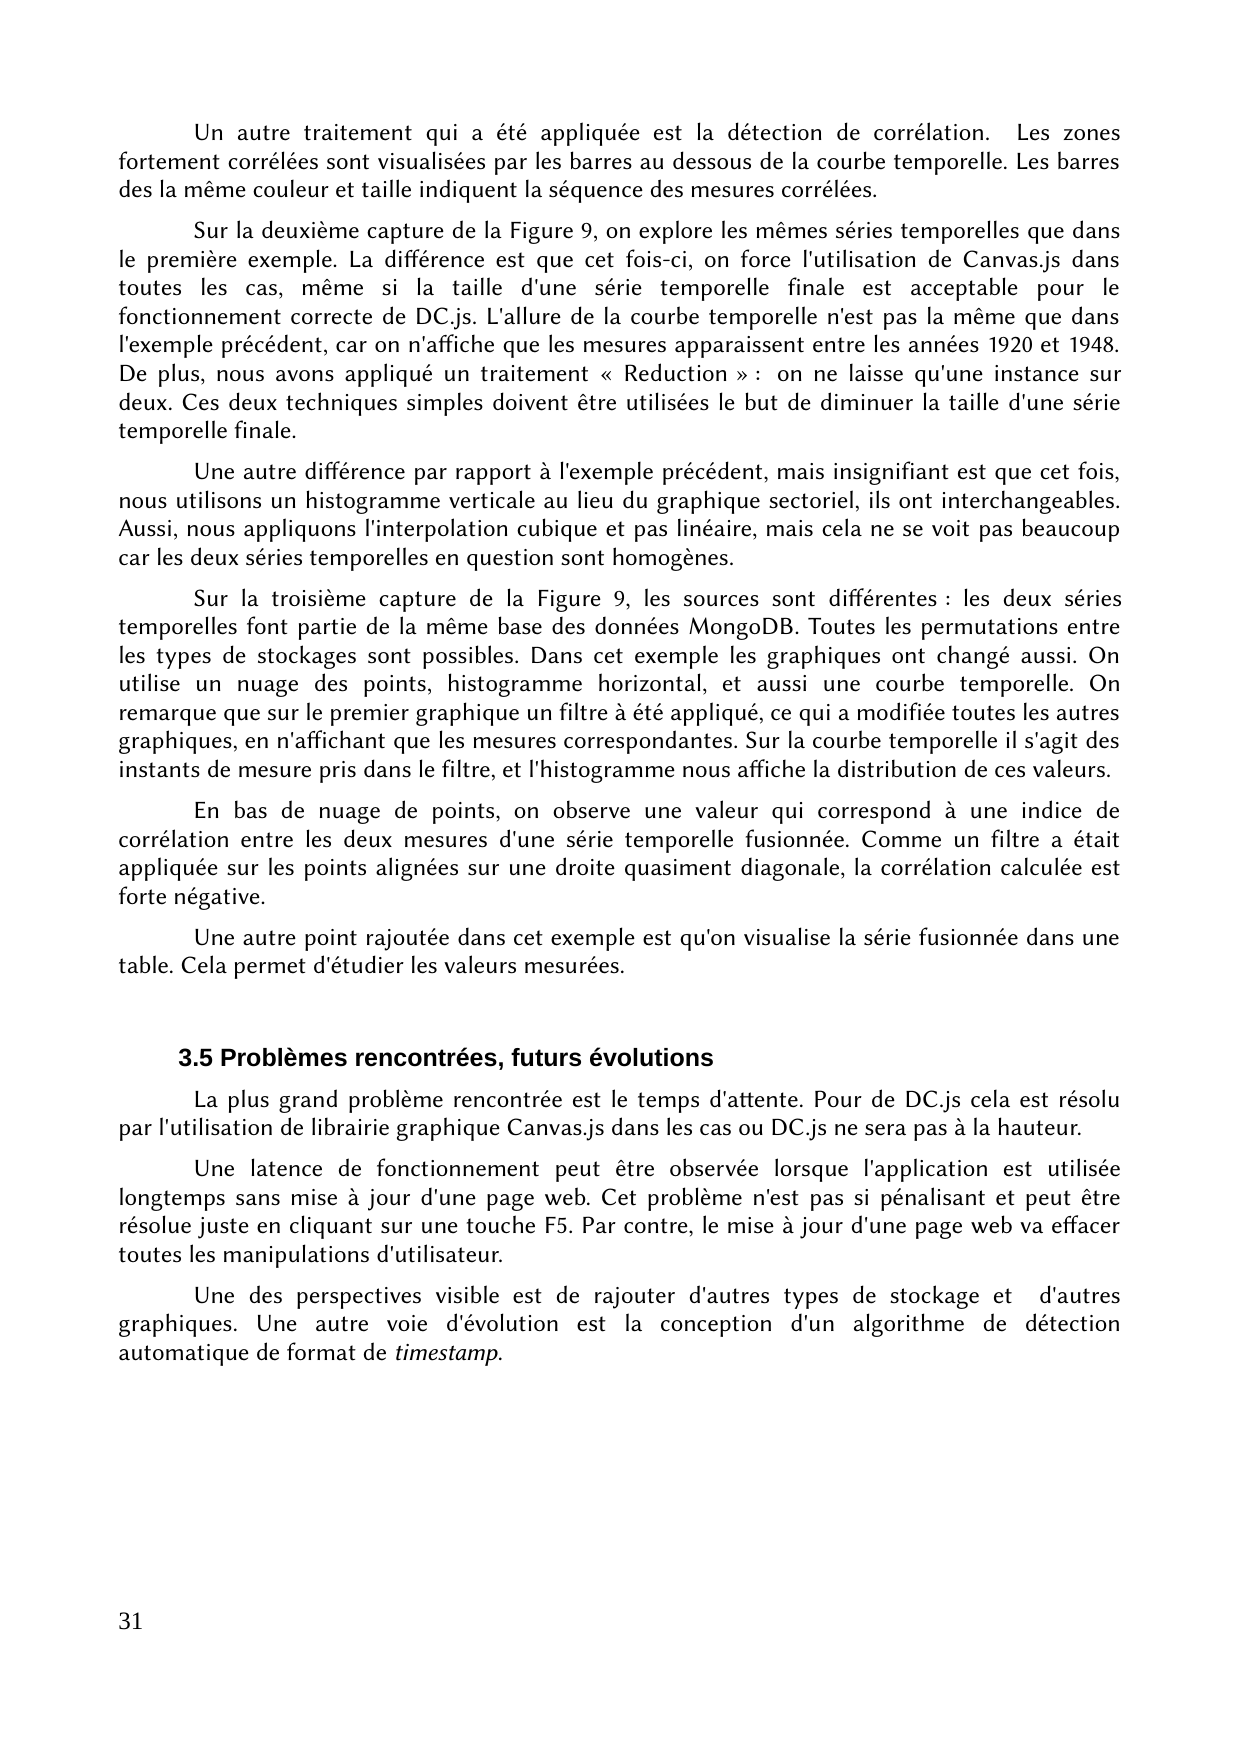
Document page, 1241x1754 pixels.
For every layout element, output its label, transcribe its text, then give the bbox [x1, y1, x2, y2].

text La plus grand problème rencontrée est le temps d'attente. Pour de DC.js cela est résolu par l'utilisation de librairie graphique Canvas.js dans les cas ou DC.js ne sera pas à la hauteur. [118, 1085, 1122, 1142]
subtitle Problèmes rencontrées, futurs évolutions [118, 1043, 1122, 1072]
text Sur la troisième capture de la Figure 9, les sources sont différentes : les deux séries temporelles font partie de la même base des données MongoDB. Toutes les permutations entre les types de stockages sont possibles. Dans cet exemple les graphiques ont changé aussi. On utilise un nuage des points, histogramme horizontal, et aussi une courbe temporelle. On remarque que sur le premier graphique un filtre à été appliqué, ce qui a modifiée toutes les autres graphiques, en n'affichant que les mesures correspondantes. Sur la courbe temporelle il s'agit des instants de mesure pris dans le filtre, et l'histogramme nous affiche la distribution de ces valeurs. [118, 584, 1122, 783]
text Une latence de fonctionnement peut être observée lorsque l'application est utilisée longtemps sans mise à jour d'une page web. Cet problème n'est pas si pénalisant et peut être résolue juste en cliquant sur une touche F5. Par contre, le mise à jour d'une page web va effacer toutes les manipulations d'utilisateur. [118, 1154, 1122, 1268]
text Un autre traitement qui a été appliquée est la détection de corrélation. Les zones fortement corrélées sont visualisées par les barres au dessous de la courbe temporelle. Les barres des la même couleur et taille indiquent la séquence des mesures corrélées. [118, 118, 1122, 204]
text En bas de nuage de points, on observe une valeur qui correspond à une indice de corrélation entre les deux mesures d'une série temporelle fusionnée. Comme un filtre a était appliquée sur les points alignées sur une droite quasiment diagonale, la corrélation calculée est forte négative. [118, 796, 1122, 910]
text Une des perspectives visible est de rajouter d'autres types de stockage et d'autres graphiques. Une autre voie d'évolution est la conception d'un algorithme de détection automatique de format de timestamp. [118, 1281, 1122, 1367]
text Sur la deuxième capture de la Figure 9, on explore les mêmes séries temporelles que dans le première exemple. La différence est que cet fois-ci, on force l'utilisation de Canvas.js dans toutes les cas, même si la taille d'une série temporelle finale est acceptable pour le fonctionnement correcte de DC.js. L'allure de la courbe temporelle n'est pas la même que dans l'exemple précédent, car on n'affiche que les mesures apparaissent entre les années 1920 et 1948. De plus, nous avons appliqué un traitement « Reduction » : on ne laisse qu'une instance sur deux. Ces deux techniques simples doivent être utilisées le but de diminuer la taille d'une série temporelle finale. [118, 216, 1122, 444]
text Une autre point rajoutée dans cet exemple est qu'on visualise la série fusionnée dans une table. Cela permet d'étudier les valeurs mesurées. [118, 923, 1122, 980]
text Une autre différence par rapport à l'exemple précédent, mais insignifiant est que cet fois, nous utilisons un histogramme verticale au lieu du graphique sectoriel, ils ont interchangeables. Aussi, nous appliquons l'interpolation cubique et pas linéaire, mais cela ne se voit pas beaucoup car les deux séries temporelles en question sont homogènes. [118, 457, 1122, 571]
